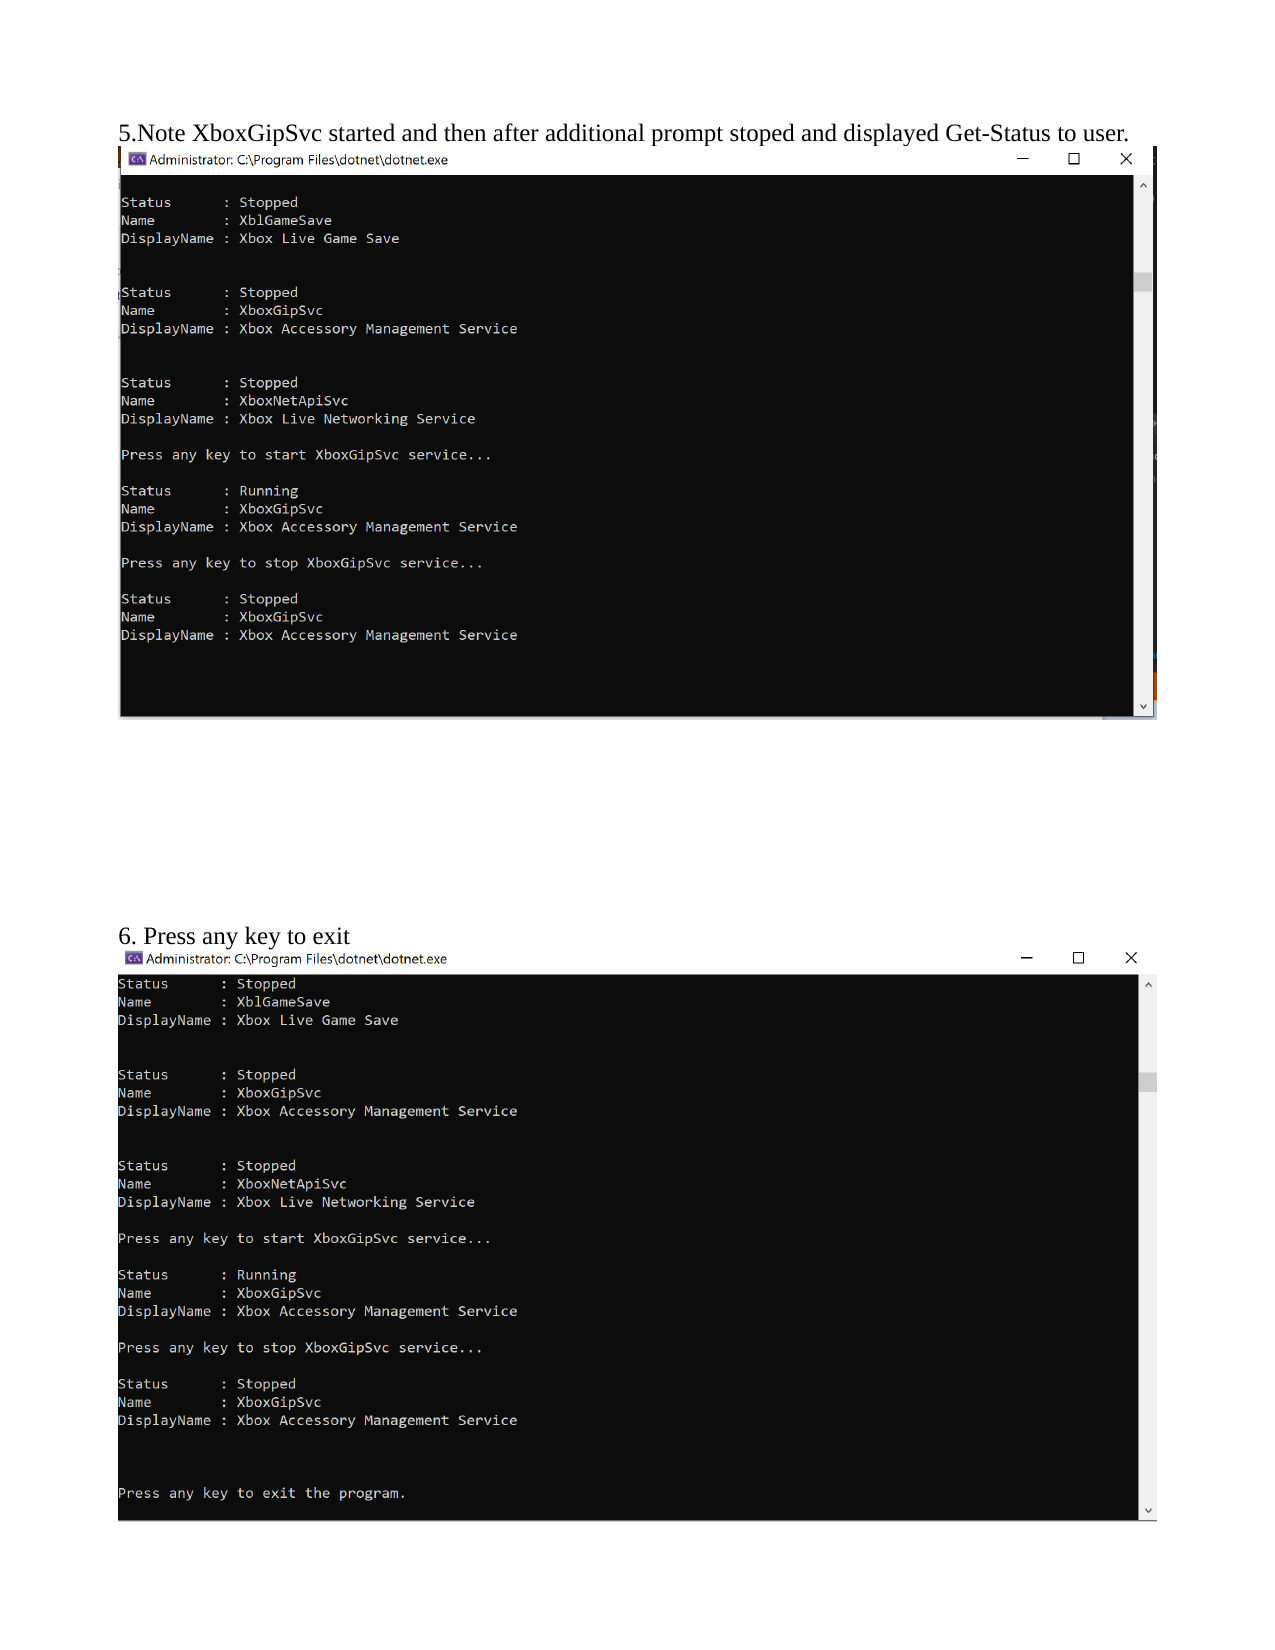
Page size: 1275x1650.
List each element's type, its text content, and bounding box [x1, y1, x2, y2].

text 6. Press any key to exit [118, 921, 1157, 950]
picture [118, 950, 1157, 1522]
text 5.Note XboxGipSvc started and then after additional prompt stoped and displayed Get-Status to user. [118, 118, 1157, 146]
picture [118, 146, 1157, 720]
